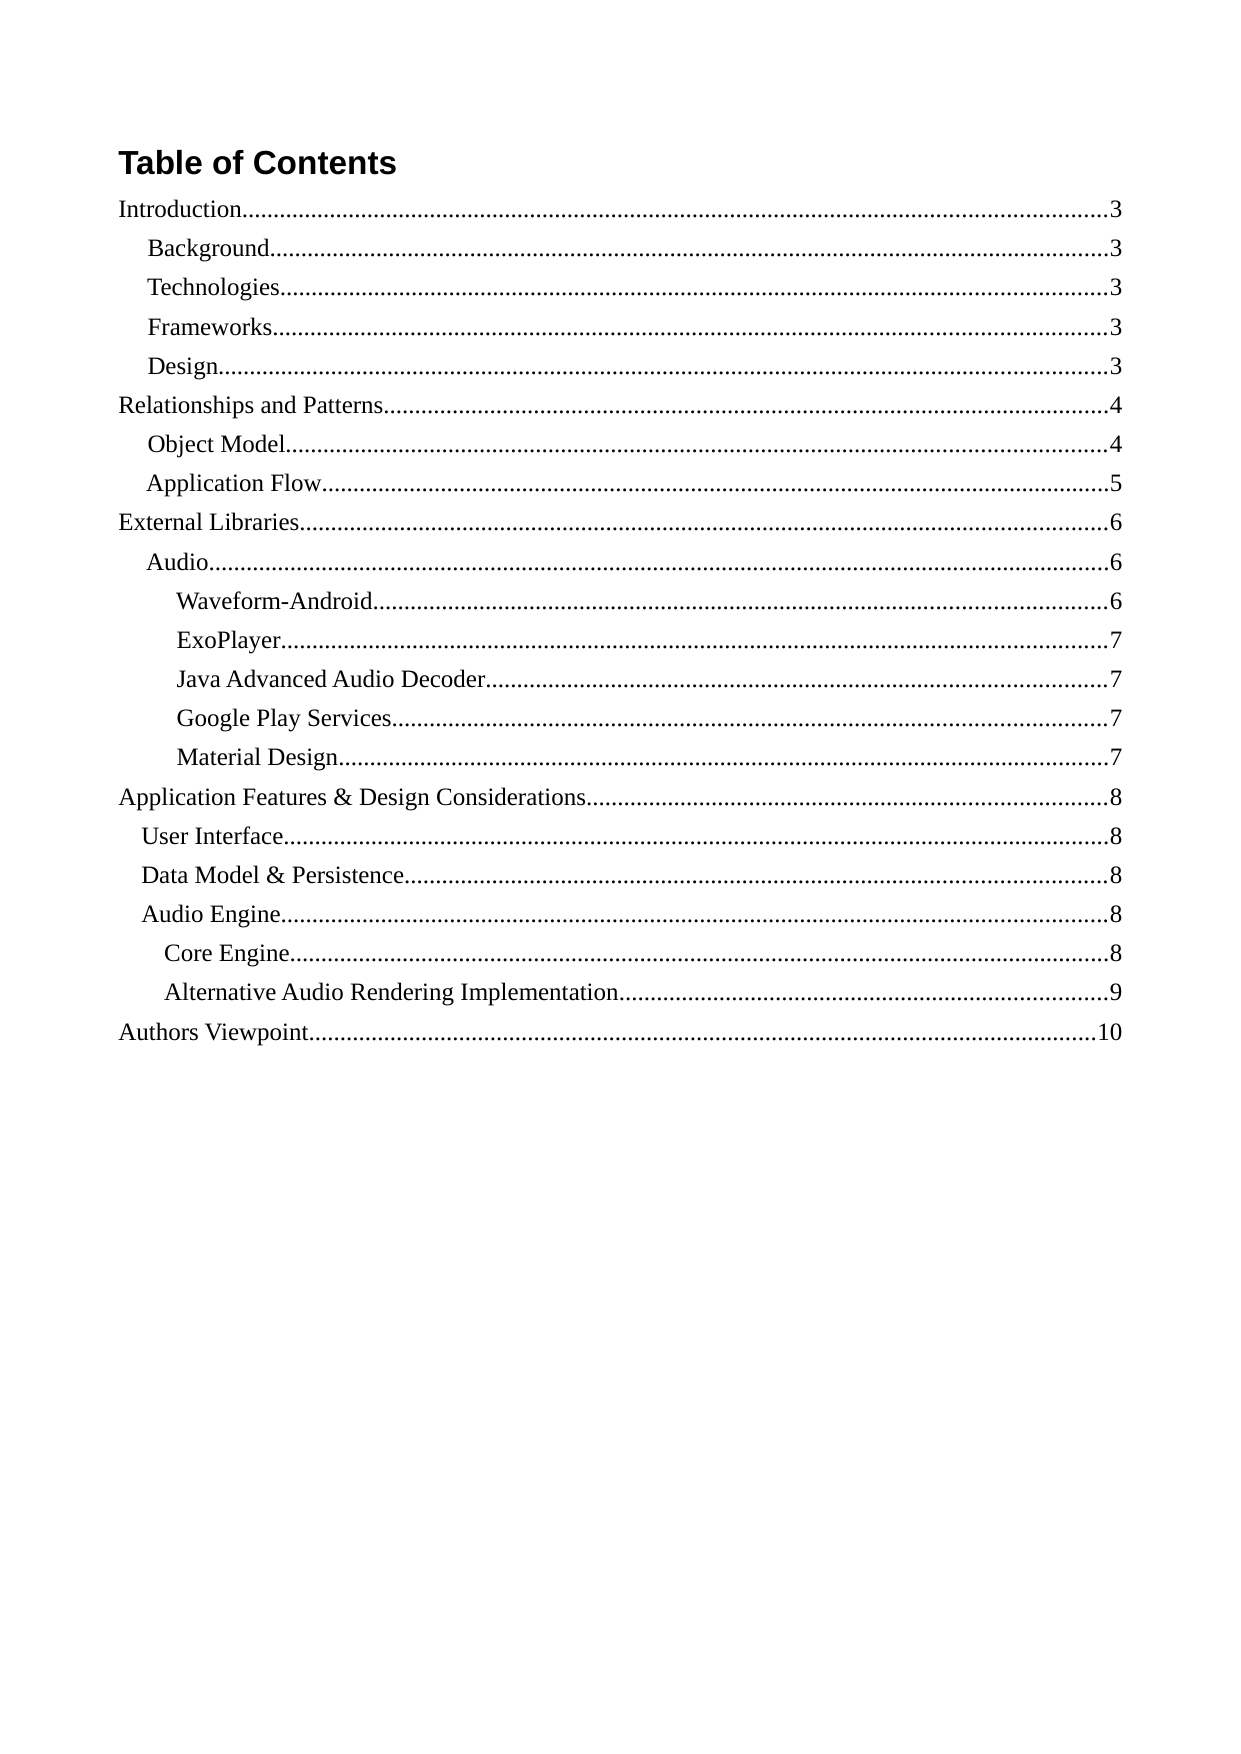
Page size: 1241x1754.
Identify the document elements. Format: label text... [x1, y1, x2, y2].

text Background 3 [141, 233, 1122, 262]
text External Libraries 6 [118, 507, 1122, 536]
text ExoPlayer 7 [164, 625, 1122, 654]
text User Interface 8 [141, 821, 1122, 849]
text Introduction 3 [118, 194, 1122, 223]
text Relationships and Patterns 4 [118, 390, 1122, 419]
text Java Advanced Audio Decoder 7 [164, 664, 1122, 693]
text Google Play Services 7 [164, 703, 1122, 732]
text Waveform-Android 6 [164, 586, 1122, 614]
text Authors Viewpoint 10 [118, 1017, 1122, 1045]
text Alternative Audio Rendering Implementation 9 [164, 977, 1122, 1006]
text Design 3 [141, 351, 1122, 379]
text Core Engine 8 [164, 938, 1122, 967]
text Frameworks 3 [141, 312, 1122, 340]
subtitle Table of Contents [118, 143, 1122, 182]
text Data Model & Persistence 8 [141, 860, 1122, 889]
text Audio Engine 8 [141, 899, 1122, 928]
text Object Model 4 [141, 429, 1122, 458]
text Application Features & Design Considerations 8 [118, 782, 1122, 810]
text Material Design 7 [164, 742, 1122, 771]
text Audio 6 [141, 547, 1122, 575]
text Application Flow 5 [141, 468, 1122, 497]
text Technologies 3 [141, 272, 1122, 301]
